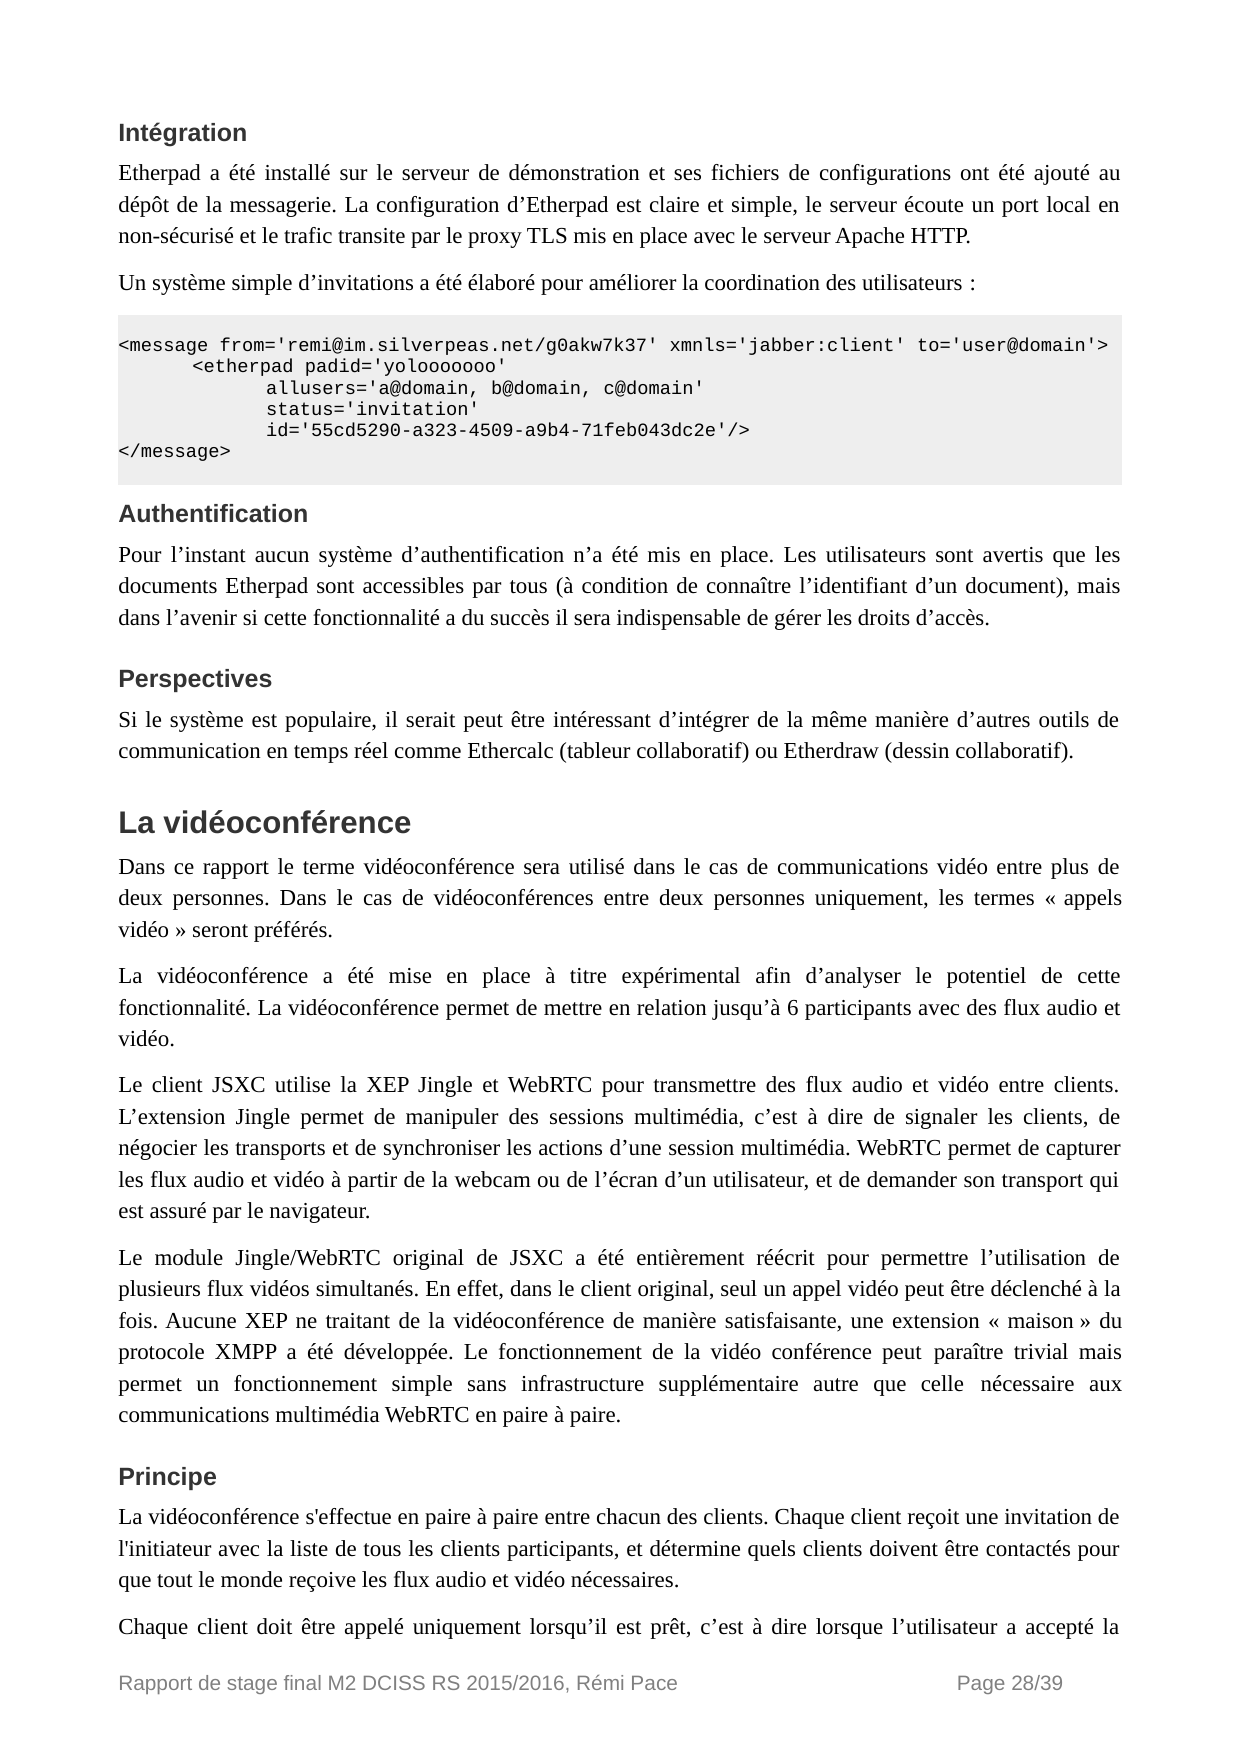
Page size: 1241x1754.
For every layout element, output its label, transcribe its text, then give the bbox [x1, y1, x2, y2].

subtitle Authentification [118, 499, 1122, 528]
text Etherpad a été installé sur le serveur de démonstration et ses fichiers de configurations ont été ajouté au dépôt de la messagerie. La configuration d’Etherpad est claire et simple, le serveur écoute un port local en non-sécurisé et le trafic transite par le proxy TLS mis en place avec le serveur Apache HTTP. [118, 159, 1122, 249]
text Si le système est populaire, il serait peut être intéressant d’intégrer de la même manière d’autres outils de communication en temps réel comme Ethercalc (tableur collaboratif) ou Etherdraw (dessin collaboratif). [118, 706, 1122, 764]
text status='invitation' [118, 400, 1122, 421]
text Chaque client doit être appelé uniquement lorsqu’il est prêt, c’est à dire lorsque l’utilisateur a accepté la [118, 1613, 1122, 1639]
subtitle La vidéoconférence [118, 804, 1122, 840]
text Le client JSXC utilise la XEP Jingle et WebRTC pour transmettre des flux audio et vidéo entre clients. L’extension Jingle permet de manipuler des sessions multimédia, c’est à dire de signaler les clients, de négocier les transports et de synchroniser les actions d’une session multimédia. WebRTC permet de capturer les flux audio et vidéo à partir de la webcam ou de l’écran d’un utilisateur, et de demander son transport qui est assuré par le navigateur. [118, 1071, 1122, 1224]
text La vidéoconférence a été mise en place à titre expérimental afin d’analyser le potentiel de cette fonctionnalité. La vidéoconférence permet de mettre en relation jusqu’à 6 participants avec des flux audio et vidéo. [118, 962, 1122, 1051]
text Pour l’instant aucun système d’authentification n’a été mis en place. Les utilisateurs sont avertis que les documents Etherpad sont accessibles par tous (à condition de connaître l’identifiant d’un document), mais dans l’avenir si cette fonctionnalité a du succès il sera indispensable de gérer les droits d’accès. [118, 541, 1122, 630]
text La vidéoconférence s'effectue en paire à paire entre chacun des clients. Chaque client reçoit une invitation de l'initiateur avec la liste de tous les clients participants, et détermine quels clients doivent être contactés pour que tout le monde reçoive les flux audio et vidéo nécessaires. [118, 1503, 1122, 1593]
text Un système simple d’invitations a été élaboré pour améliorer la coordination des utilisateurs : [118, 269, 1122, 295]
text Le module Jingle/WebRTC original de JSXC a été entièrement réécrit pour permettre l’utilisation de plusieurs flux vidéos simultanés. En effet, dans le client original, seul un appel vidéo peut être déclenché à la fois. Aucune XEP ne traitant de la vidéoconférence de manière satisfaisante, une extension « maison » du protocole XMPP a été développée. Le fonctionnement de la vidéo conférence peut paraître trivial mais permet un fonctionnement simple sans infrastructure supplémentaire autre que celle nécessaire aux communications multimédia WebRTC en paire à paire. [118, 1244, 1122, 1428]
subtitle Intégration [118, 118, 1122, 147]
text Dans ce rapport le terme vidéoconférence sera utilisé dans le cas de communications vidéo entre plus de deux personnes. Dans le cas de vidéoconférences entre deux personnes uniquement, les termes « appels vidéo » seront préférés. [118, 853, 1122, 942]
subtitle Principe [118, 1462, 1122, 1491]
text </message> [118, 442, 1122, 463]
text <etherpad padid='yolooooooo' [118, 357, 1122, 378]
text id='55cd5290-a323-4509-a9b4-71feb043dc2e'/> [118, 421, 1122, 442]
subtitle Perspectives [118, 664, 1122, 693]
text allusers='a@domain, b@domain, c@domain' [118, 378, 1122, 400]
text <message from='remi@im.silverpeas.net/g0akw7k37' xmnls='jabber:client' to='user@domain'> [118, 336, 1122, 357]
